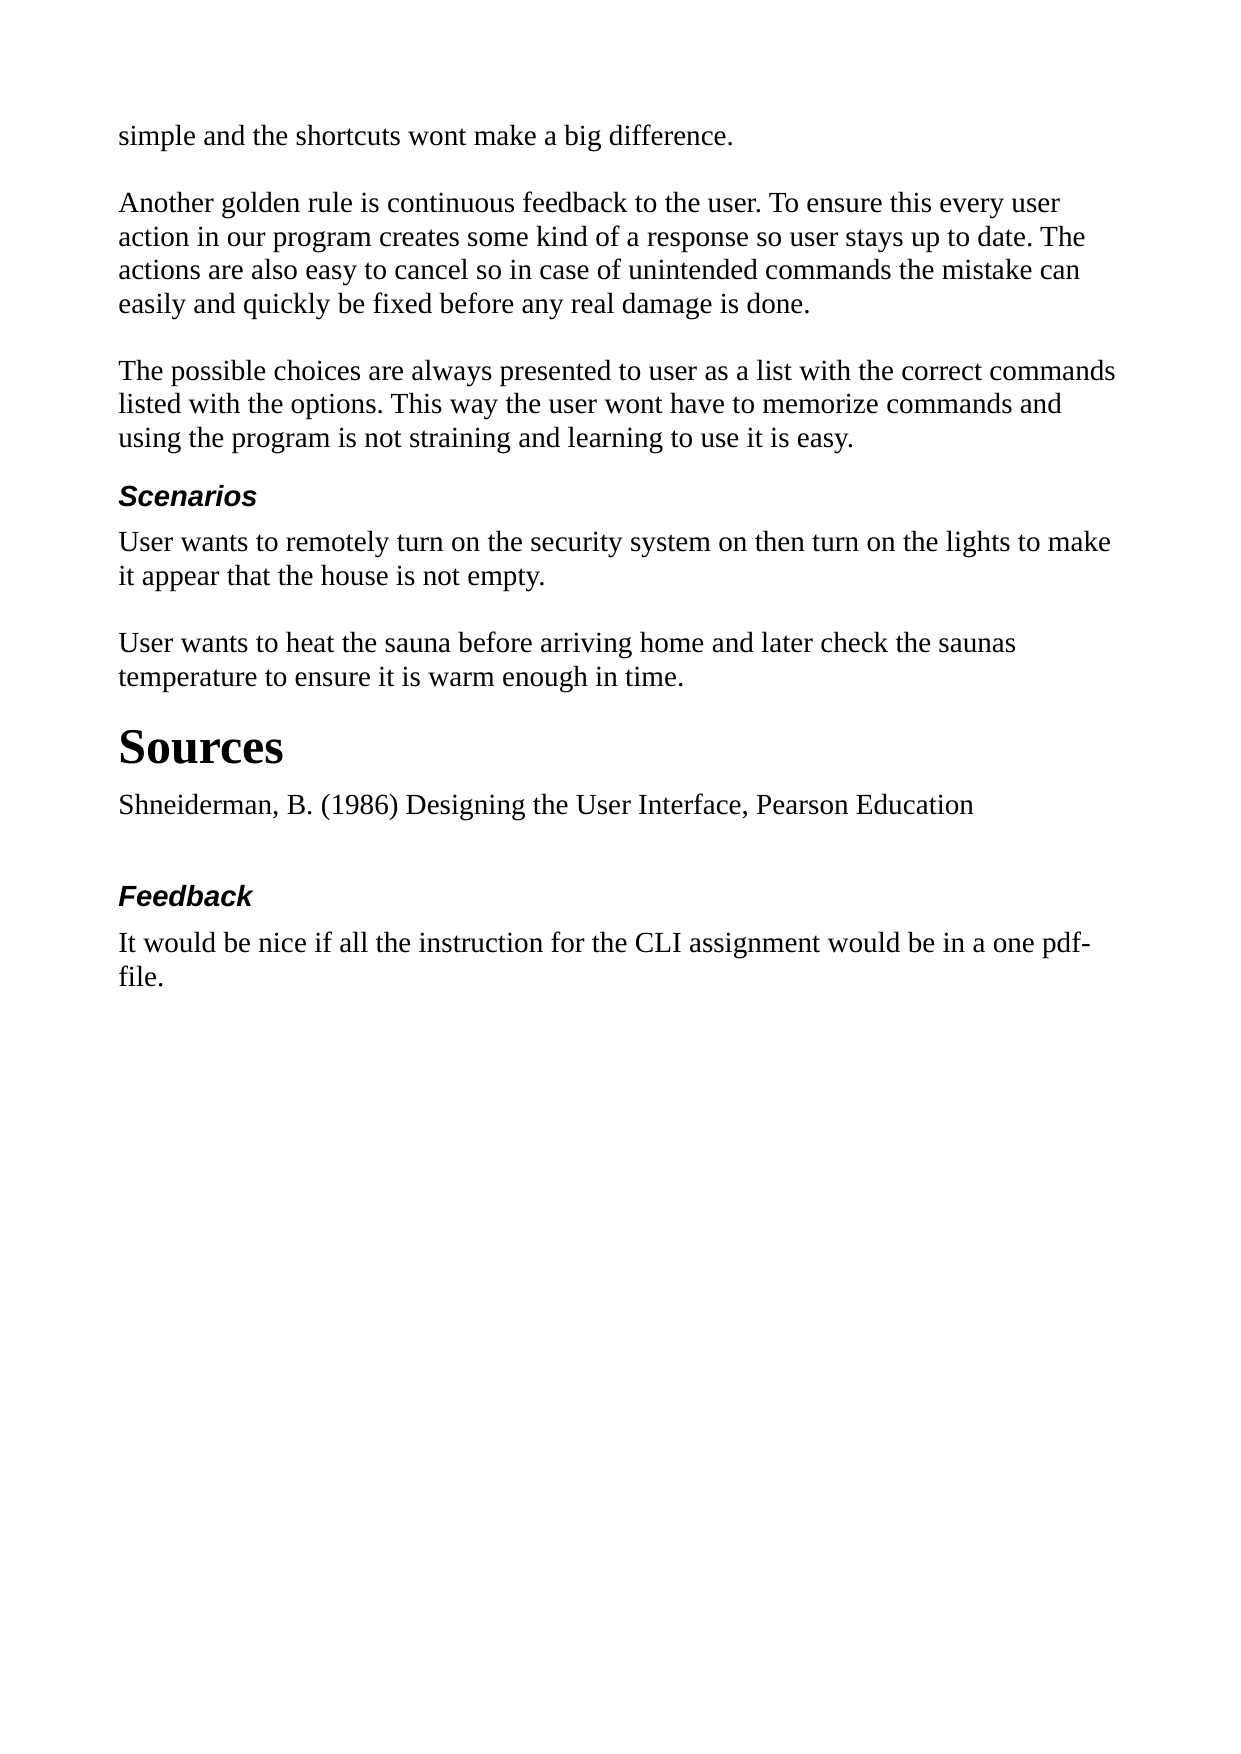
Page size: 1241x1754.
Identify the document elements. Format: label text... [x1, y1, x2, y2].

text User wants to heat the sauna before arriving home and later check the saunas temperature to ensure it is warm enough in time. [118, 625, 1122, 692]
text simple and the shortcuts wont make a big difference. [118, 118, 1122, 152]
text The possible choices are always presented to user as a list with the correct commands listed with the options. This way the user wont have to memorize commands and using the program is not straining and learning to use it is easy. [118, 353, 1122, 453]
subtitle Scenarios [118, 478, 1122, 512]
text User wants to remotely turn on the security system on then turn on the lights to make it appear that the house is not empty. [118, 524, 1122, 592]
text Shneiderman, B. (1986) Designing the User Interface, Pearson Education [118, 787, 1122, 821]
text Another golden rule is continuous feedback to the user. To ensure this every user action in our program creates some kind of a response so user stays up to date. The actions are also easy to cancel so in case of unintended commands the mistake can easily and quickly be fixed before any real damage is done. [118, 185, 1122, 319]
text It would be nice if all the instruction for the CLI assignment would be in a one pdf-file. [118, 925, 1122, 992]
subtitle Feedback [118, 879, 1122, 913]
subtitle Sources [118, 717, 1122, 775]
